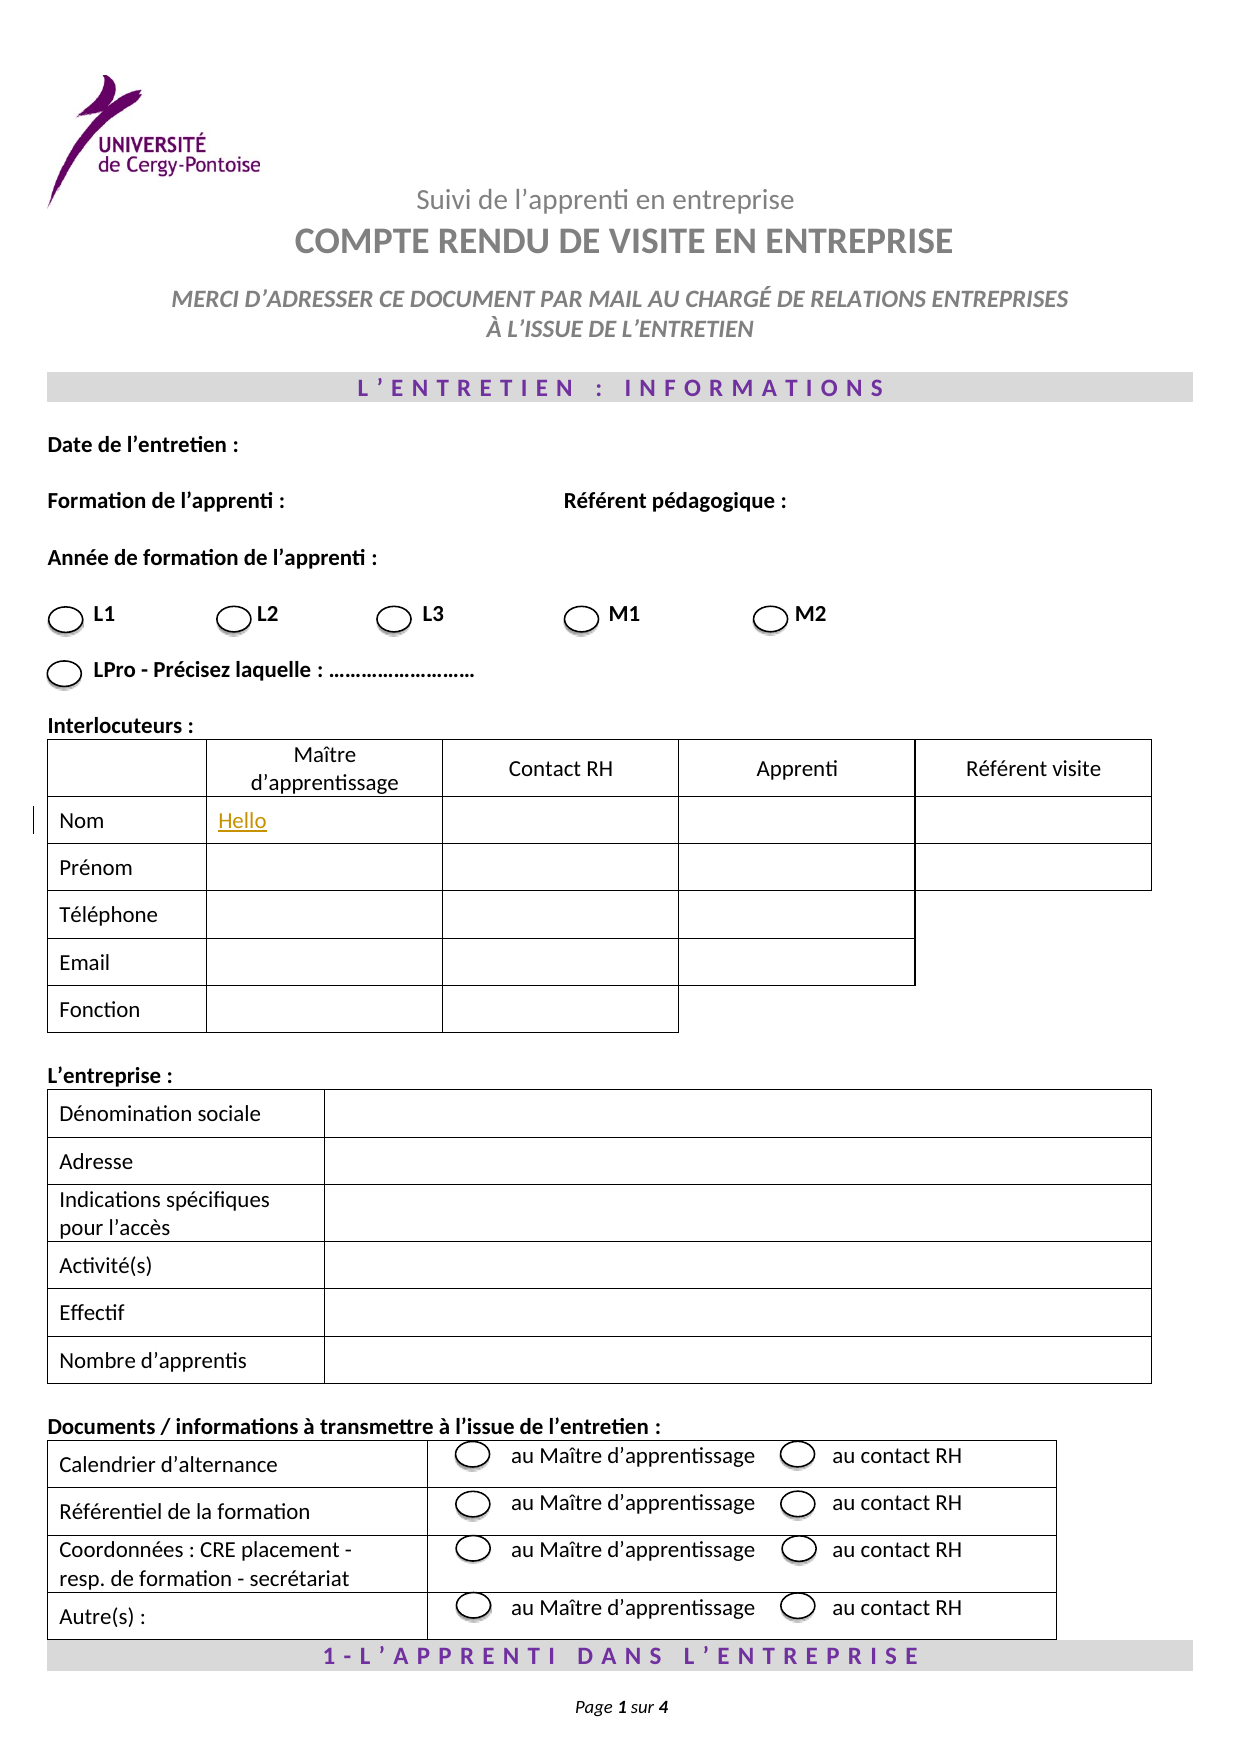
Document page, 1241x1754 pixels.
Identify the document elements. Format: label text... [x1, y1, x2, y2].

list L’APPRENTI DANS L’ENTREPRISE [47, 1640, 1193, 1671]
text Formation de l’apprenti : Référent pédagogique : [47, 487, 1193, 514]
table_cell Prénom [48, 844, 206, 890]
table_cell [207, 891, 442, 938]
table_cell [443, 891, 678, 938]
table_cell [916, 844, 1151, 890]
table_cell Référentiel de la formation [48, 1488, 427, 1534]
table_cell [207, 986, 442, 1032]
table_cell [679, 986, 915, 1032]
table_cell [207, 844, 442, 890]
table_cell Coordonnées : CRE placement - resp. de formation - secrétariat [48, 1536, 427, 1592]
text Suivi de l’apprenti en entreprise [47, 75, 1193, 217]
table_cell Nom [48, 797, 206, 843]
table_cell [325, 1138, 1151, 1184]
text L1 L2 L3 M1 M2 [47, 599, 1193, 627]
text LPro - Précisez laquelle : ……………………… [47, 655, 1193, 683]
table_cell [207, 939, 442, 985]
table_header Référent visite [916, 740, 1151, 796]
text Documents / informations à transmettre à l’issue de l’entretien : [47, 1412, 1193, 1440]
text Interlocuteurs : [47, 711, 1193, 739]
table_header Contact RH [443, 740, 678, 796]
table_header au Maître d’apprentissage au contact RH [428, 1441, 1056, 1487]
text COMPTE RENDU DE VISITE EN ENTREPRISE [47, 217, 1193, 263]
table_cell Adresse [48, 1138, 324, 1184]
table_cell Activité(s) [48, 1242, 324, 1288]
table_cell Indications spécifiques pour l’accès [48, 1185, 324, 1241]
table_cell Fonction [48, 986, 206, 1032]
text L’entreprise : [47, 1061, 1193, 1089]
picture [47, 75, 260, 209]
table_cell [679, 939, 914, 985]
text MERCI D’ADRESSER CE DOCUMENT PAR MAIL AU CHARGÉ DE RELATIONS ENTREPRISES [47, 283, 1193, 313]
table_cell Effectif [48, 1289, 324, 1336]
table_cell au Maître d’apprentissage au contact RH [428, 1536, 1056, 1592]
table_cell [443, 797, 678, 843]
table_cell [915, 985, 1151, 1032]
table_header Dénomination sociale [48, 1090, 324, 1137]
table_cell [679, 797, 914, 843]
table_cell Nombre d’apprentis [48, 1337, 324, 1383]
text À L’ISSUE DE L’ENTRETIEN [47, 313, 1193, 344]
table_header Apprenti [679, 740, 914, 796]
table_cell [916, 938, 1151, 985]
table_cell [325, 1242, 1151, 1288]
table_cell [325, 1185, 1151, 1241]
table_cell [325, 1337, 1151, 1383]
text Année de formation de l’apprenti : [47, 543, 1193, 571]
table_header [48, 740, 206, 796]
table_cell [443, 844, 678, 890]
table_cell au Maître d’apprentissage au contact RH [428, 1488, 1056, 1534]
table_cell Téléphone [48, 891, 206, 938]
table_cell [443, 939, 678, 985]
text L’ENTRETIEN : INFORMATIONS [47, 372, 1193, 402]
table_cell [325, 1289, 1151, 1336]
table_cell au Maître d’apprentissage au contact RH [428, 1593, 1056, 1639]
text Date de l’entretien : [47, 431, 1193, 458]
table_header [325, 1090, 1151, 1137]
table_cell Email [48, 939, 206, 985]
table_cell [679, 891, 914, 938]
table_header Maître d’apprentissage [207, 740, 442, 796]
table_cell Autre(s) : [48, 1593, 427, 1639]
table_header Calendrier d’alternance [48, 1441, 427, 1487]
table_cell Hello [207, 797, 442, 843]
table_cell [443, 986, 678, 1032]
table_cell [916, 797, 1151, 843]
table_cell [679, 844, 914, 890]
table_cell [916, 891, 1151, 938]
